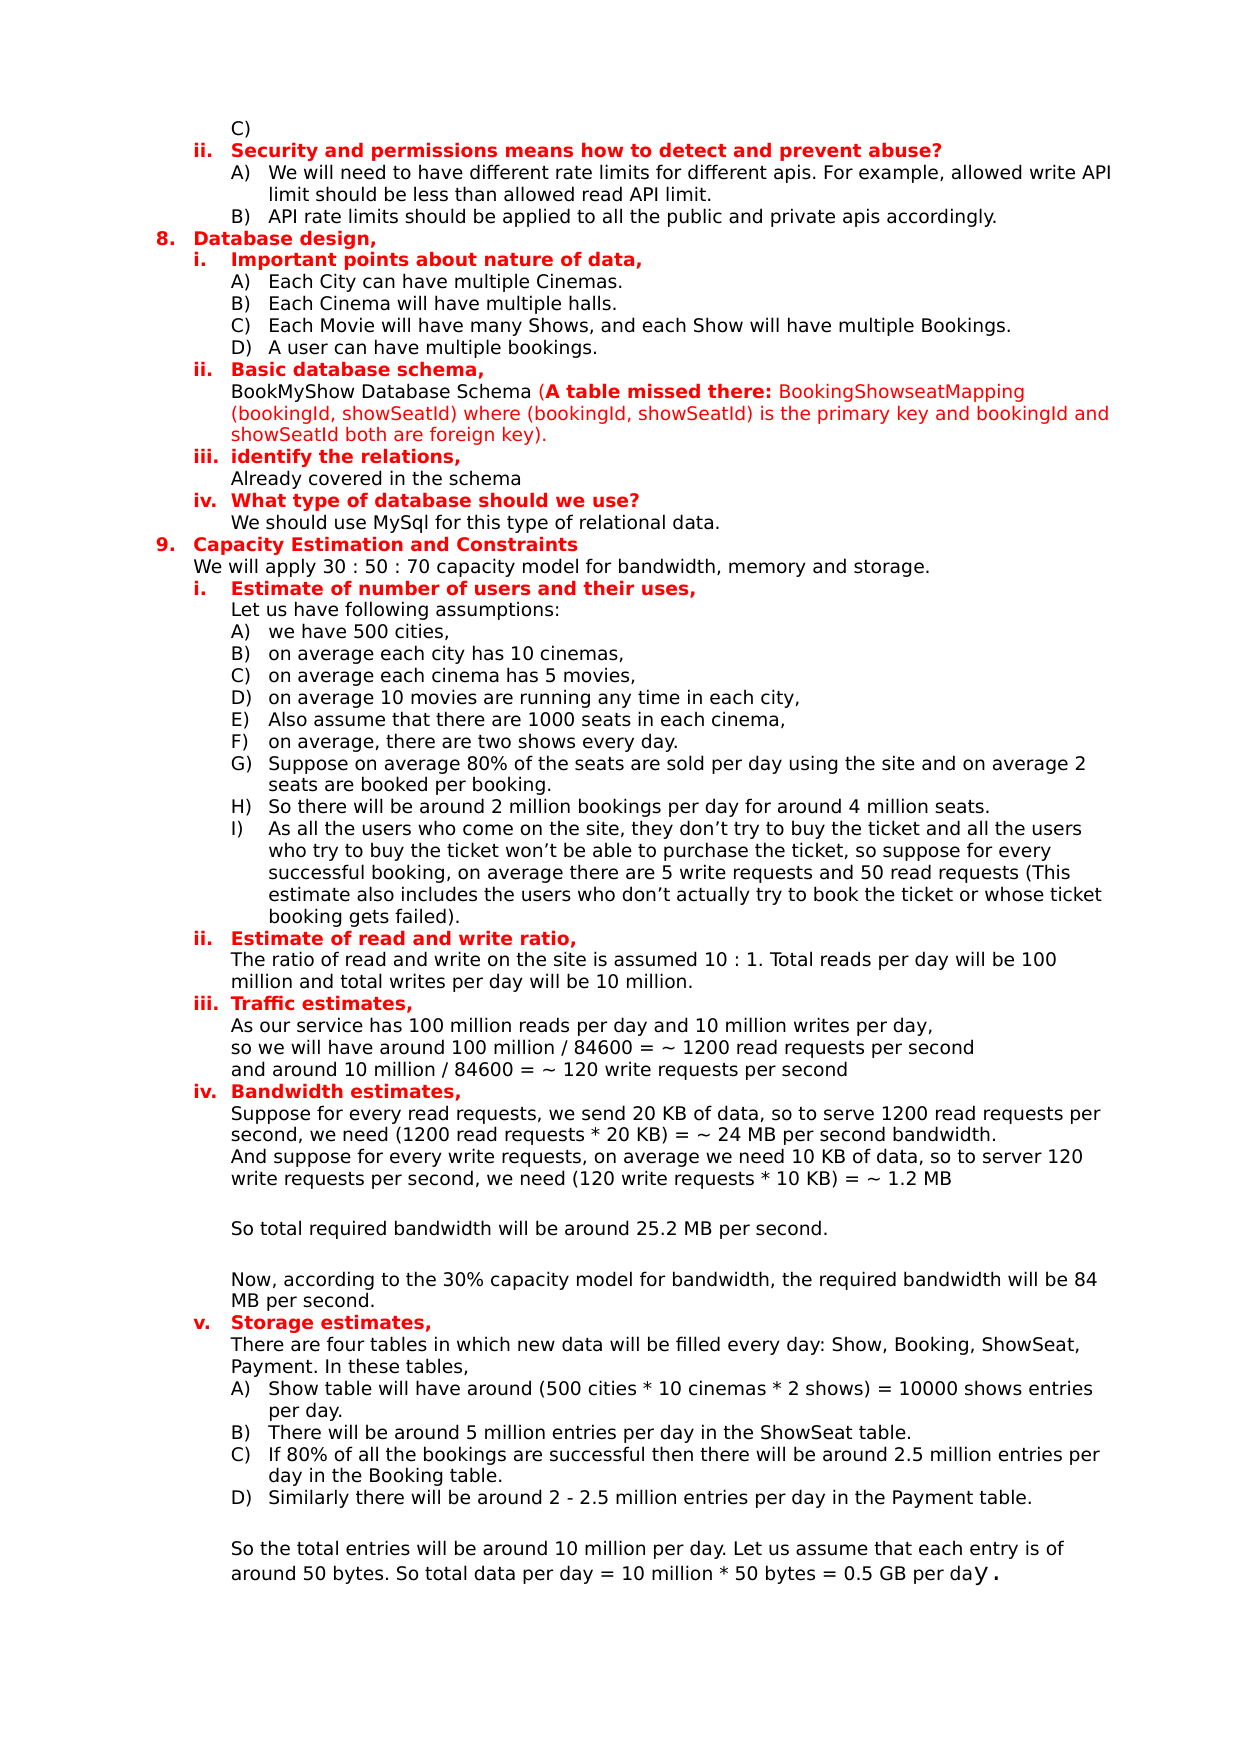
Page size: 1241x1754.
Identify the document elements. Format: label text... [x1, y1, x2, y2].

list Each Movie will have many Shows, and each Show will have multiple Bookings. [231, 315, 1122, 337]
list Basic database schema, [193, 359, 1122, 381]
list The ratio of read and write on the site is assumed 10 : 1. Total reads per day will be 100 million and total writes per day will be 10 million. [193, 949, 1122, 993]
list So total required bandwidth will be around 25.2 MB per second. [193, 1218, 1122, 1240]
list Estimate of number of users and their uses, [193, 577, 1122, 599]
list BookMyShow Database Schema (A table missed there: BookingShowseatMapping (bookingId, showSeatId) where (bookingId, showSeatId) is the primary key and bookingId and showSeatId both are foreign key). [193, 381, 1122, 446]
list Already covered in the schema [193, 468, 1122, 490]
list Important points about nature of data, [193, 249, 1122, 271]
list Database design, [156, 227, 1122, 249]
list Storage estimates, [193, 1312, 1122, 1334]
list Suppose on average 80% of the seats are sold per day using the site and on average 2 seats are booked per booking. [231, 752, 1122, 796]
list And suppose for every write requests, on average we need 10 KB of data, so to server 120 write requests per second, we need (120 write requests * 10 KB) = ~ 1.2 MB [193, 1146, 1122, 1190]
list so we will have around 100 million / 84600 = ~ 1200 read requests per second [193, 1037, 1122, 1059]
list Suppose for every read requests, we send 20 KB of data, so to serve 1200 read requests per second, we need (1200 read requests * 20 KB) = ~ 24 MB per second bandwidth. [193, 1102, 1122, 1146]
list and around 10 million / 84600 = ~ 120 write requests per second [193, 1059, 1122, 1081]
list Bandwidth estimates, [193, 1081, 1122, 1102]
list Show table will have around (500 cities * 10 cinemas * 2 shows) = 10000 shows entries per day. [231, 1378, 1122, 1422]
list There are four tables in which new data will be filled every day: Show, Booking, ShowSeat, Payment. In these tables, [193, 1334, 1122, 1378]
list Let us have following assumptions: [193, 599, 1122, 621]
list We will apply 30 : 50 : 70 capacity model for bandwidth, memory and storage. [156, 556, 1122, 577]
list API rate limits should be applied to all the public and private apis accordingly. [231, 206, 1122, 227]
list Capacity Estimation and Constraints [156, 534, 1122, 556]
list Security and permissions means how to detect and prevent abuse? [193, 140, 1122, 162]
list A user can have multiple bookings. [231, 337, 1122, 359]
list Also assume that there are 1000 seats in each cinema, [231, 709, 1122, 731]
list What type of database should we use? [193, 490, 1122, 512]
list identify the relations, [193, 446, 1122, 468]
list Each Cinema will have multiple halls. [231, 293, 1122, 315]
list on average, there are two shows every day. [231, 731, 1122, 752]
list As our service has 100 million reads per day and 10 million writes per day, [193, 1015, 1122, 1037]
list we have 500 cities, [231, 621, 1122, 643]
list Each City can have multiple Cinemas. [231, 271, 1122, 293]
list So there will be around 2 million bookings per day for around 4 million seats. [231, 796, 1122, 818]
list on average each city has 10 cinemas, [231, 643, 1122, 665]
list If 80% of all the bookings are successful then there will be around 2.5 million entries per day in the Booking table. [231, 1443, 1122, 1487]
list We will need to have different rate limits for different apis. For example, allowed write API limit should be less than allowed read API limit. [231, 162, 1122, 206]
list As all the users who come on the site, they don’t try to buy the ticket and all the users who try to buy the ticket won’t be able to purchase the ticket, so suppose for every successful booking, on average there are 5 write requests and 50 read requests (This estimate also includes the users who don’t actually try to book the ticket or whose ticket booking gets failed). [231, 818, 1122, 927]
list Now, according to the 30% capacity model for bandwidth, the required bandwidth will be 84 MB per second. [193, 1268, 1122, 1312]
list on average each cinema has 5 movies, [231, 665, 1122, 687]
list Similarly there will be around 2 - 2.5 million entries per day in the Payment table. [231, 1487, 1122, 1509]
list There will be around 5 million entries per day in the ShowSeat table. [231, 1422, 1122, 1443]
list Estimate of read and write ratio, [193, 927, 1122, 949]
list on average 10 movies are running any time in each city, [231, 687, 1122, 709]
list We should use MySql for this type of relational data. [193, 512, 1122, 534]
list So the total entries will be around 10 million per day. Let us assume that each entry is of around 50 bytes. So total data per day = 10 million * 50 bytes = 0.5 GB per day. [193, 1537, 1122, 1588]
list Traffic estimates, [193, 993, 1122, 1015]
